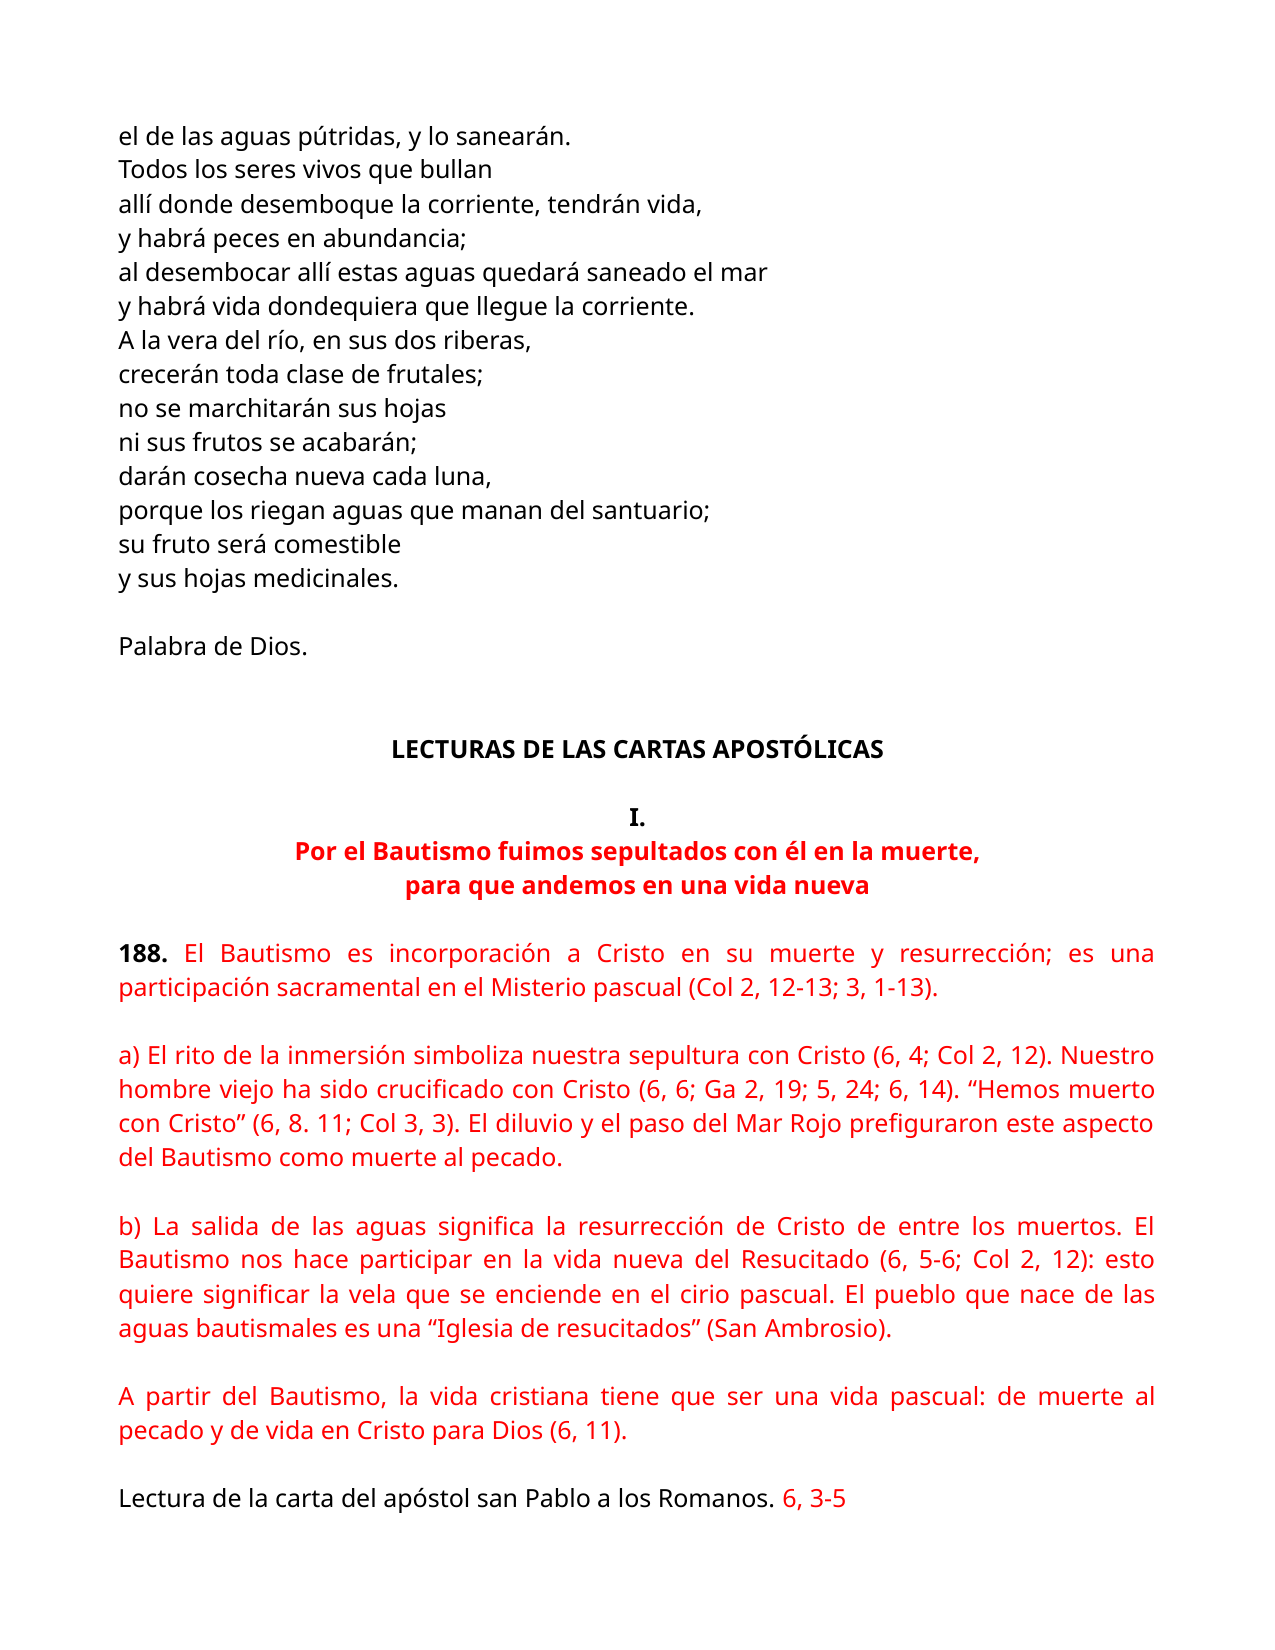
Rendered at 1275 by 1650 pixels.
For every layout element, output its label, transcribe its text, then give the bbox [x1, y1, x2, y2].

text y habrá vida dondequiera que llegue la corriente. [118, 288, 1157, 322]
text no se marchitarán sus hojas [118, 391, 1157, 425]
text a) El rito de la inmersión simboliza nuestra sepultura con Cristo (6, 4; Col 2, 12). Nuestro hombre viejo ha sido crucificado con Cristo (6, 6; Ga 2, 19; 5, 24; 6, 14). “Hemos muerto con Cristo” (6, 8. 11; Col 3, 3). El diluvio y el paso del Mar Rojo prefiguraron este aspecto del Bautismo como muerte al pecado. [118, 1038, 1157, 1174]
text LECTURAS DE LAS CARTAS APOSTÓLICAS [118, 731, 1157, 765]
text su fruto será comestible [118, 527, 1157, 561]
text Palabra de Dios. [118, 629, 1157, 663]
text para que andemos en una vida nueva [118, 867, 1157, 902]
text el de las aguas pútridas, y lo sanearán. [118, 118, 1157, 152]
text darán cosecha nueva cada luna, [118, 459, 1157, 493]
text I. [118, 799, 1157, 833]
text porque los riegan aguas que manan del santuario; [118, 493, 1157, 527]
text A partir del Bautismo, la vida cristiana tiene que ser una vida pascual: de muerte al pecado y de vida en Cristo para Dios (6, 11). [118, 1378, 1157, 1447]
text Por el Bautismo fuimos sepultados con él en la muerte, [118, 833, 1157, 867]
text Lectura de la carta del apóstol san Pablo a los Romanos. 6, 3-5 [118, 1481, 1157, 1515]
text A la vera del río, en sus dos riberas, [118, 322, 1157, 357]
text 188. El Bautismo es incorporación a Cristo en su muerte y resurrección; es una participación sacramental en el Misterio pascual (Col 2, 12-13; 3, 1-13). [118, 936, 1157, 1004]
text y sus hojas medicinales. [118, 561, 1157, 595]
text y habrá peces en abundancia; [118, 220, 1157, 254]
text b) La salida de las aguas significa la resurrección de Cristo de entre los muertos. El Bautismo nos hace participar en la vida nueva del Resucitado (6, 5-6; Col 2, 12): esto quiere significar la vela que se enciende en el cirio pascual. El pueblo que nace de las aguas bautismales es una “Iglesia de resucitados” (San Ambrosio). [118, 1208, 1157, 1344]
text ni sus frutos se acabarán; [118, 425, 1157, 459]
text Todos los seres vivos que bullan [118, 152, 1157, 186]
text crecerán toda clase de frutales; [118, 357, 1157, 391]
text al desembocar allí estas aguas quedará saneado el mar [118, 254, 1157, 288]
text allí donde desemboque la corriente, tendrán vida, [118, 186, 1157, 220]
